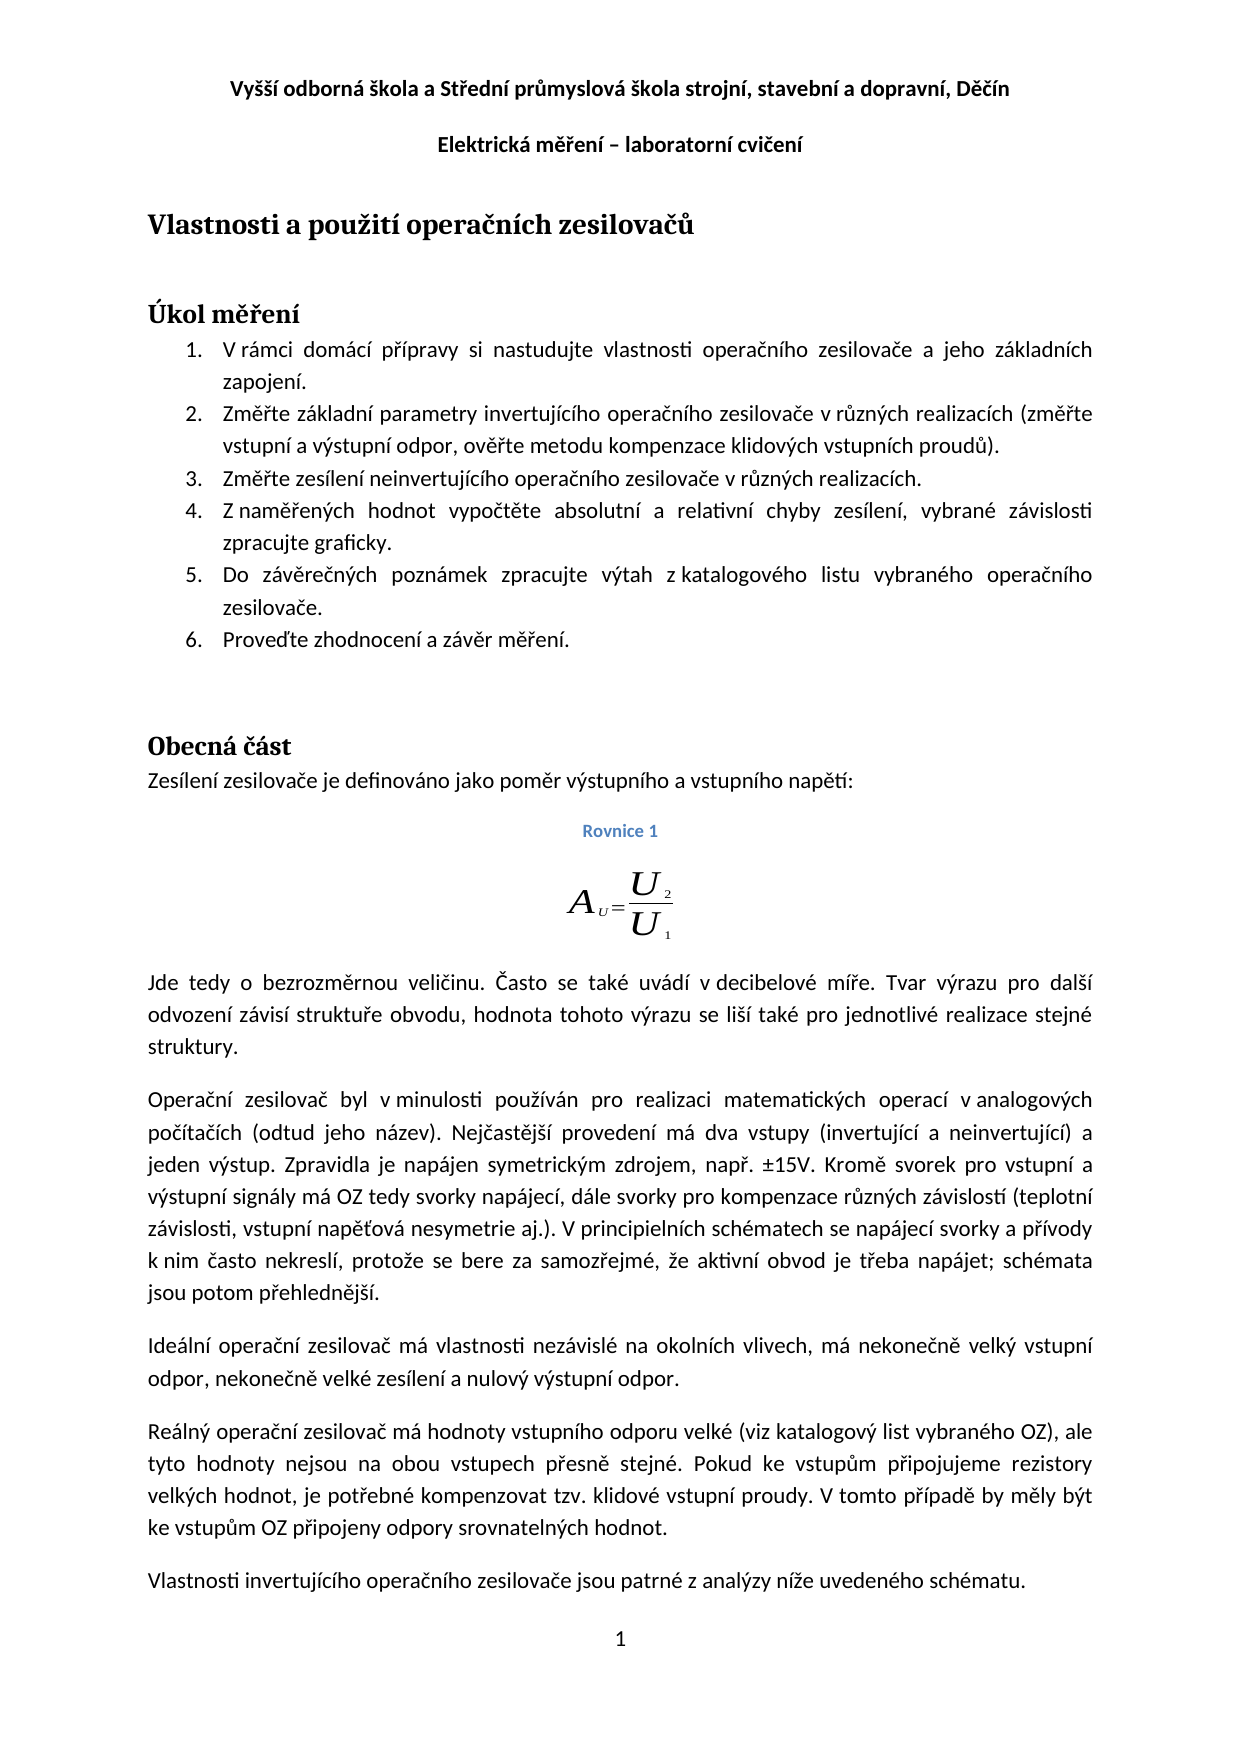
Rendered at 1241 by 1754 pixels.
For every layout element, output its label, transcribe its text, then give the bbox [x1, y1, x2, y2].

text Ideální operační zesilovač má vlastnosti nezávislé na okolních vlivech, má nekonečně velký vstupní odpor, nekonečně velké zesílení a nulový výstupní odpor. [148, 1332, 1093, 1392]
text Rovnice 1 [148, 819, 1093, 842]
list Z naměřených hodnot vypočtěte absolutní a relativní chyby zesílení, vybrané závislosti zpracujte graficky. [185, 496, 1093, 556]
list Změřte zesílení neinvertujícího operačního zesilovače v různých realizacích. [185, 464, 1093, 492]
text Operační zesilovač byl v minulosti používán pro realizaci matematických operací v analogových počítačích (odtud jeho název). Nejčastější provedení má dva vstupy (invertující a neinvertující) a jeden výstup. Zpravidla je napájen symetrickým zdrojem, např. ±15V. Kromě svorek pro vstupní a výstupní signály má OZ tedy svorky napájecí, dále svorky pro kompenzace různých závislostí (teplotní závislosti, vstupní napěťová nesymetrie aj.). V principielních schématech se napájecí svorky a přívody k nim často nekreslí, protože se bere za samozřejmé, že aktivní obvod je třeba napájet; schémata jsou potom přehlednější. [148, 1085, 1093, 1307]
text Zesílení zesilovače je definováno jako poměr výstupního a vstupního napětí: [148, 767, 1093, 794]
text Jde tedy o bezrozměrnou veličinu. Často se také uvádí v decibelové míře. Tvar výrazu pro další odvození závisí struktuře obvodu, hodnota tohoto výrazu se liší také pro jednotlivé realizace stejné struktury. [148, 968, 1093, 1060]
subtitle Obecná část [148, 731, 1093, 762]
list V rámci domácí přípravy si nastudujte vlastnosti operačního zesilovače a jeho základních zapojení. [185, 335, 1093, 395]
subtitle Úkol měření [148, 299, 1093, 331]
text Vlastnosti invertujícího operačního zesilovače jsou patrné z analýzy níže uvedeného schématu. [148, 1566, 1093, 1594]
text Reálný operační zesilovač má hodnoty vstupního odporu velké (viz katalogový list vybraného OZ), ale tyto hodnoty nejsou na obou vstupech přesně stejné. Pokud ke vstupům připojujeme rezistory velkých hodnot, je potřebné kompenzovat tzv. klidové vstupní proudy. V tomto případě by měly být ke vstupům OZ připojeny odpory srovnatelných hodnot. [148, 1417, 1093, 1541]
list Do závěrečných poznámek zpracujte výtah z katalogového listu vybraného operačního zesilovače. [185, 560, 1093, 621]
list Změřte základní parametry invertujícího operačního zesilovače v různých realizacích (změřte vstupní a výstupní odpor, ověřte metodu kompenzace klidových vstupních proudů). [185, 399, 1093, 460]
subtitle Vlastnosti a použití operačních zesilovačů [148, 208, 1093, 241]
list Proveďte zhodnocení a závěr měření. [185, 625, 1093, 653]
